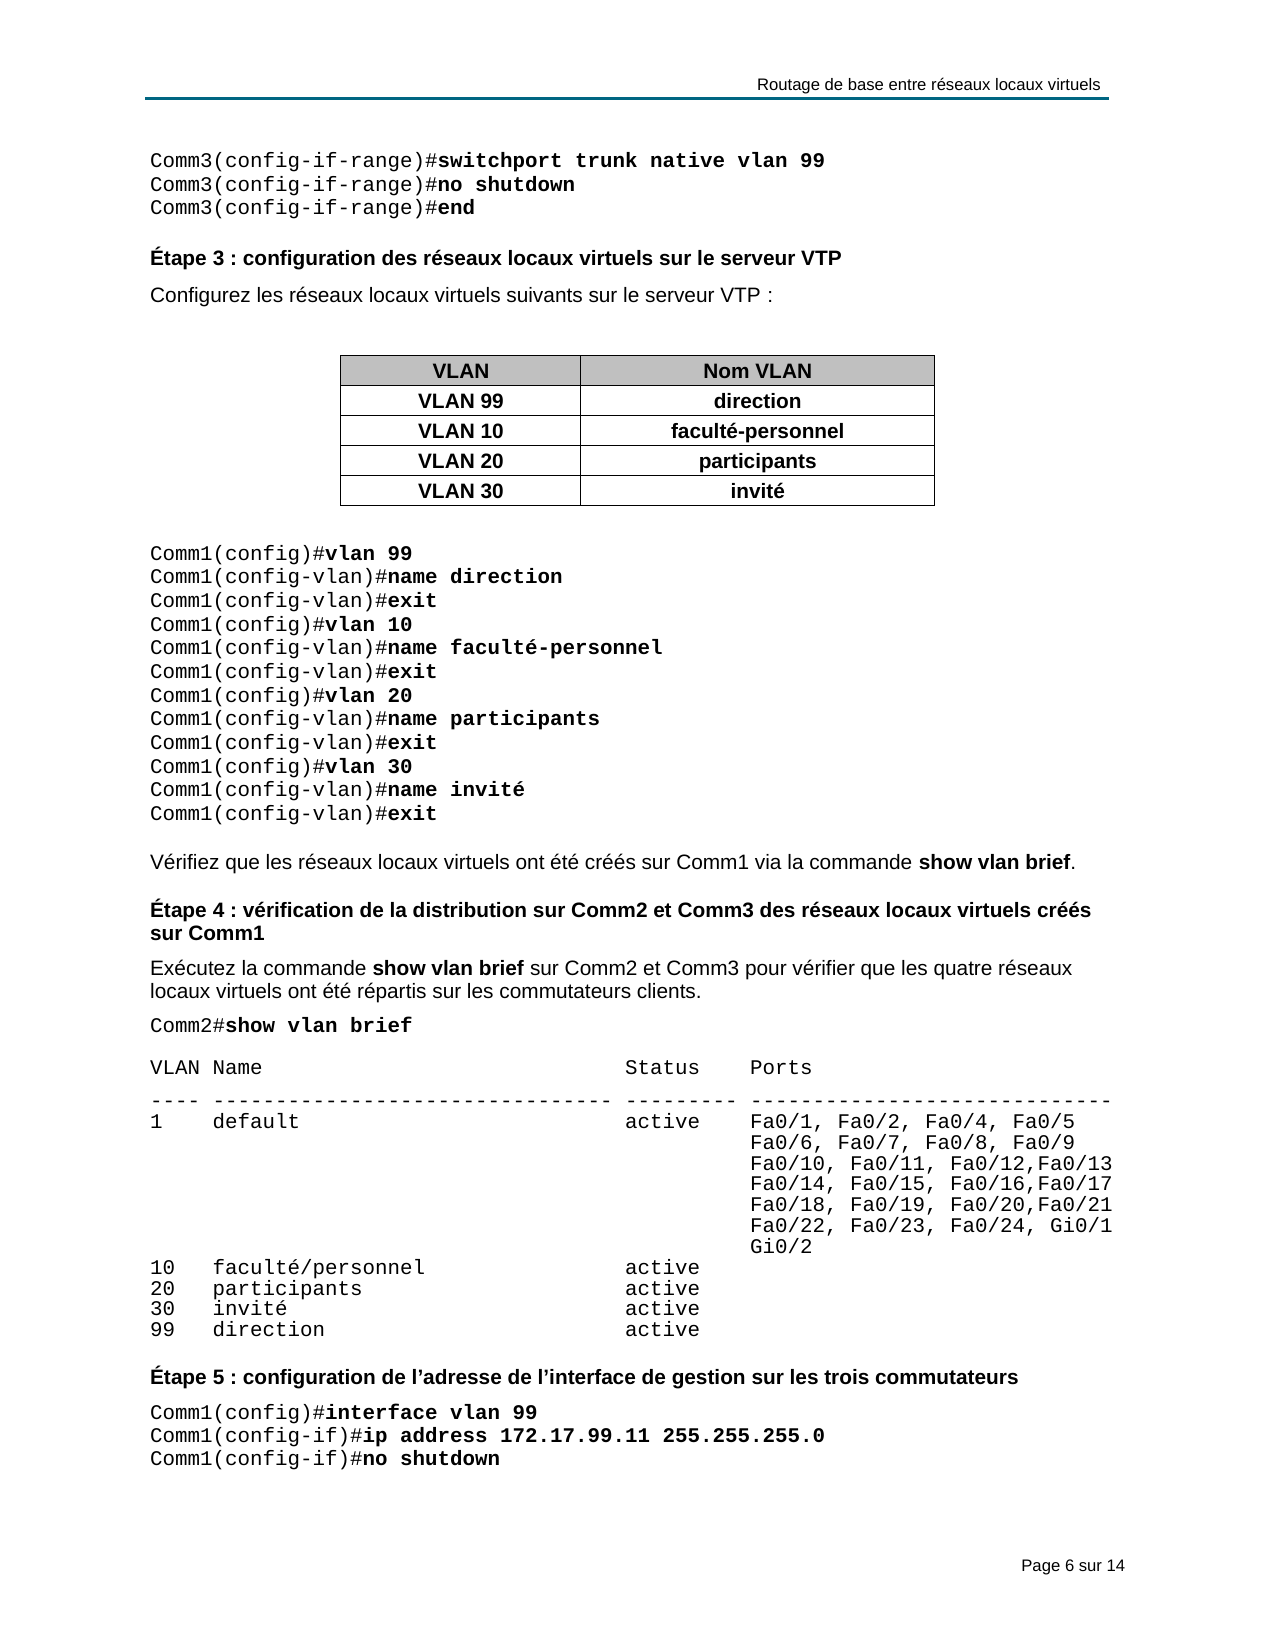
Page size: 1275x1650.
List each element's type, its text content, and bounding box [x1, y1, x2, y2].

text Comm1(config-vlan)#exit [150, 661, 1125, 685]
text Fa0/18, Fa0/19, Fa0/20,Fa0/21 [150, 1195, 1125, 1216]
text 99 direction active [150, 1320, 1125, 1341]
text Fa0/14, Fa0/15, Fa0/16,Fa0/17 [150, 1174, 1125, 1195]
text Comm1(config-vlan)#exit [150, 590, 1125, 614]
table_header VLAN [341, 356, 580, 385]
text Comm1(config)#vlan 10 [150, 614, 1125, 637]
text Fa0/6, Fa0/7, Fa0/8, Fa0/9 [150, 1132, 1125, 1153]
text Comm3(config-if-range)#end [150, 197, 1125, 221]
table_cell VLAN 30 [341, 476, 580, 505]
text Comm1(config-vlan)#name participants [150, 708, 1125, 732]
text Comm1(config-vlan)#name faculté-personnel [150, 637, 1125, 661]
text Fa0/22, Fa0/23, Fa0/24, Gi0/1 [150, 1216, 1125, 1237]
text Comm1(config)#vlan 20 [150, 685, 1125, 708]
text Comm1(config-vlan)#exit [150, 732, 1125, 756]
text 20 participants active [150, 1278, 1125, 1299]
table_cell VLAN 99 [341, 386, 580, 415]
text Comm1(config-if)#no shutdown [150, 1447, 1125, 1470]
text Comm3(config-if-range)#no shutdown [150, 174, 1125, 197]
text Comm1(config)#interface vlan 99 [150, 1401, 1125, 1424]
text Étape 5 : configuration de l’adresse de l’interface de gestion sur les trois commutateurs [150, 1366, 1125, 1389]
table_cell direction [581, 386, 934, 415]
text Comm1(config-vlan)#exit [150, 803, 1125, 827]
text 30 invité active [150, 1299, 1125, 1320]
text Gi0/2 [150, 1237, 1125, 1257]
table_cell VLAN 10 [341, 416, 580, 445]
text Comm1(config)#vlan 99 [150, 543, 1125, 566]
text Comm2#show vlan brief VLAN Name Status Ports [150, 1016, 1125, 1078]
text Comm3(config-if-range)#switchport trunk native vlan 99 [150, 150, 1125, 174]
text 10 faculté/personnel active [150, 1257, 1125, 1278]
text Vérifiez que les réseaux locaux virtuels ont été créés sur Comm1 via la commande show vlan brief. [150, 850, 1125, 874]
text Comm1(config)#vlan 30 [150, 756, 1125, 779]
text 1 default active Fa0/1, Fa0/2, Fa0/4, Fa0/5 [150, 1112, 1125, 1132]
table_cell participants [581, 446, 934, 475]
text Comm1(config-if)#ip address 172.17.99.11 255.255.255.0 [150, 1424, 1125, 1447]
text Configurez les réseaux locaux virtuels suivants sur le serveur VTP : [150, 282, 1125, 306]
text Étape 4 : vérification de la distribution sur Comm2 et Comm3 des réseaux locaux virtuels créés sur Comm1 [150, 899, 1125, 945]
text Étape 3 : configuration des réseaux locaux virtuels sur le serveur VTP [150, 246, 1125, 270]
text ---- -------------------------------- --------- ----------------------------- [150, 1091, 1125, 1112]
table_header Nom VLAN [581, 356, 934, 385]
table_cell VLAN 20 [341, 446, 580, 475]
text Exécutez la commande show vlan brief sur Comm2 et Comm3 pour vérifier que les quatre réseaux locaux virtuels ont été répartis sur les commutateurs clients. [150, 957, 1125, 1003]
text Fa0/10, Fa0/11, Fa0/12,Fa0/13 [150, 1153, 1125, 1174]
table_cell faculté-personnel [581, 416, 934, 445]
table_cell invité [581, 476, 934, 505]
text Comm1(config-vlan)#name direction [150, 566, 1125, 590]
text Comm1(config-vlan)#name invité [150, 779, 1125, 803]
